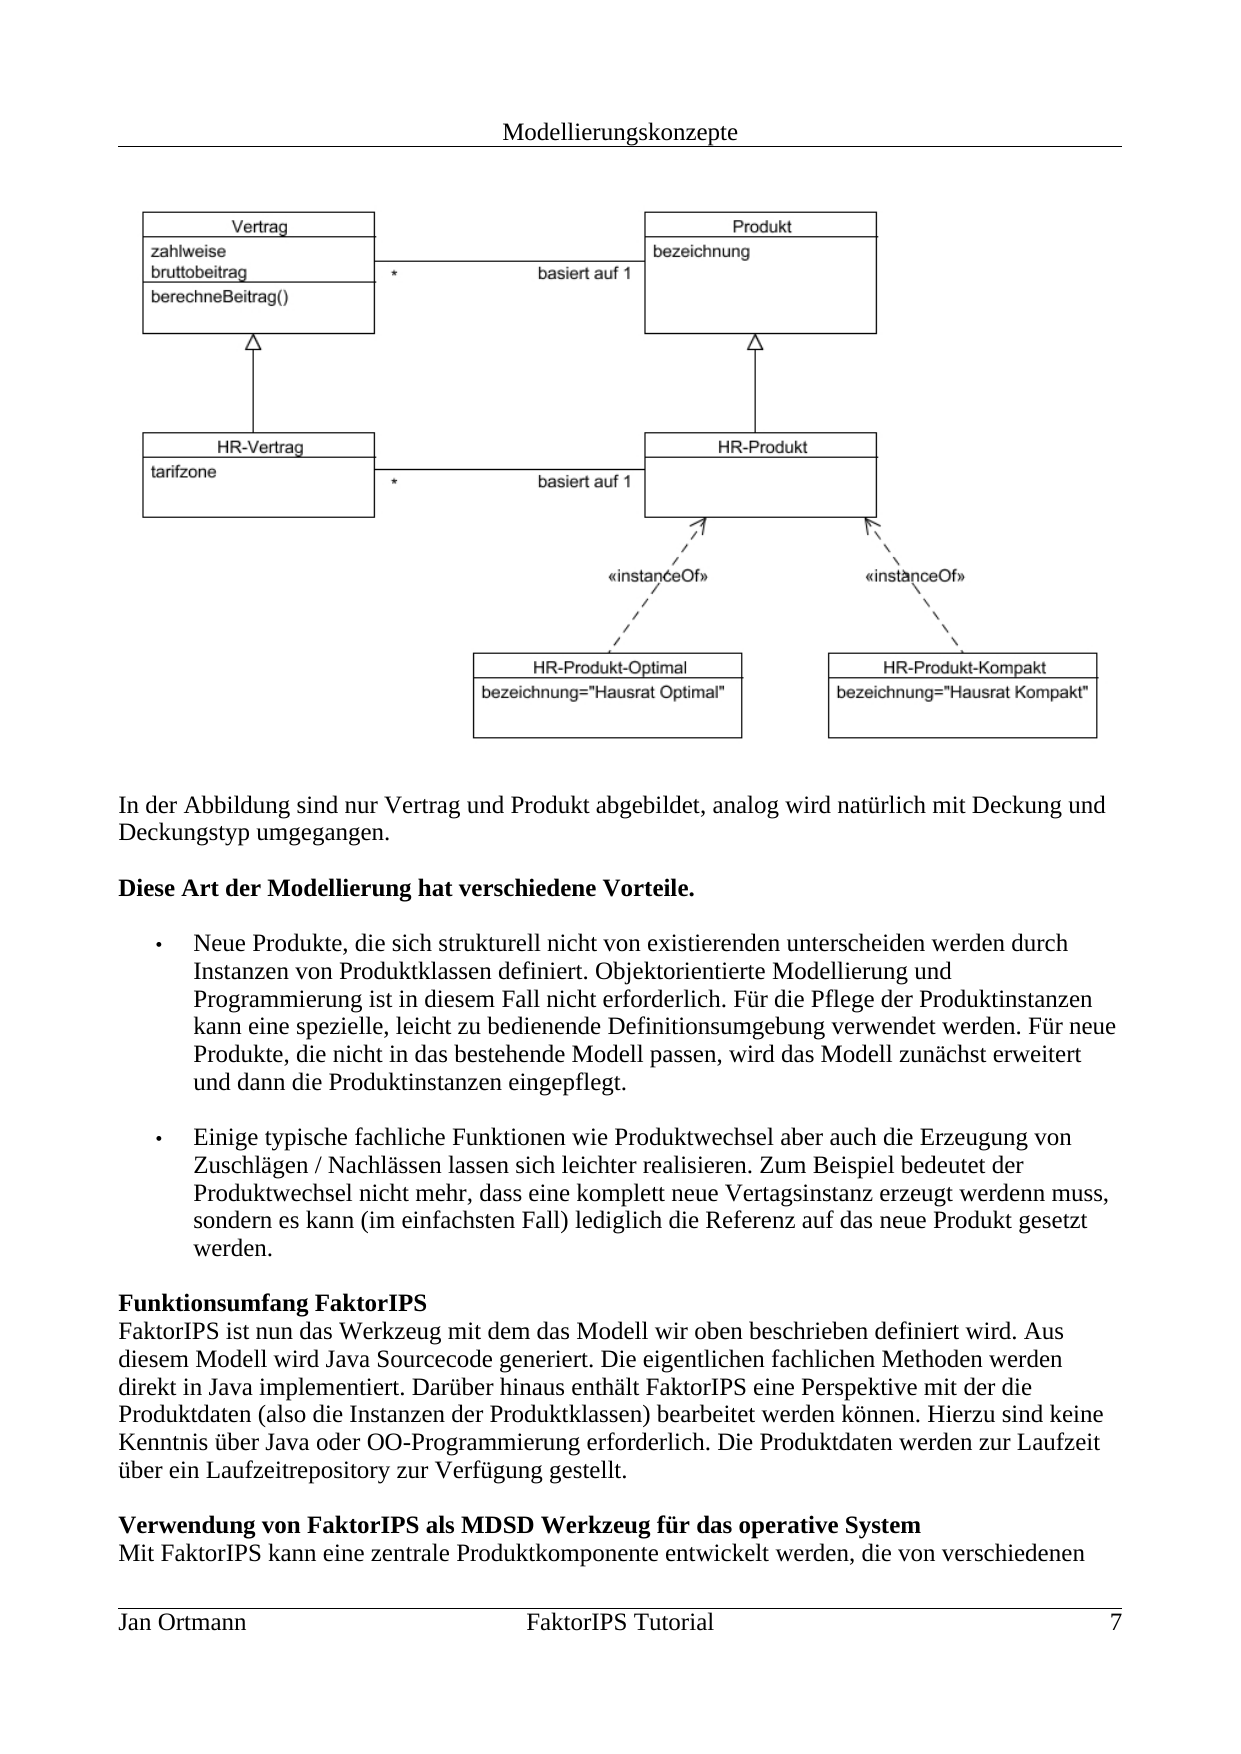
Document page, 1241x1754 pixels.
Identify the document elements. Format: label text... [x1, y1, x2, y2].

text Funktionsumfang FaktorIPS [118, 1289, 1122, 1317]
text Diese Art der Modellierung hat verschiedene Vorteile. [118, 874, 1122, 902]
text Mit FaktorIPS kann eine zentrale Produktkomponente entwickelt werden, die von verschiedenen [118, 1539, 1122, 1567]
text FaktorIPS ist nun das Werkzeug mit dem das Modell wir oben beschrieben definiert wird. Aus diesem Modell wird Java Sourcecode generiert. Die eigentlichen fachlichen Methoden werden direkt in Java implementiert. Darüber hinaus enthält FaktorIPS eine Perspektive mit der die Produktdaten (also die Instanzen der Produktklassen) bearbeitet werden können. Hierzu sind keine Kenntnis über Java oder OO-Programmierung erforderlich. Die Produktdaten werden zur Laufzeit über ein Laufzeitrepository zur Verfügung gestellt. [118, 1317, 1122, 1483]
list Einige typische fachliche Funktionen wie Produktwechsel aber auch die Erzeugung von Zuschlägen / Nachlässen lassen sich leichter realisieren. Zum Beispiel bedeutet der Produktwechsel nicht mehr, dass eine komplett neue Vertagsinstanz erzeugt werdenn muss, sondern es kann (im einfachsten Fall) lediglich die Referenz auf das neue Produkt gesetzt werden. [156, 1123, 1122, 1262]
picture [118, 175, 1122, 763]
list Neue Produkte, die sich strukturell nicht von existierenden unterscheiden werden durch Instanzen von Produktklassen definiert. Objektorientierte Modellierung und Programmierung ist in diesem Fall nicht erforderlich. Für die Pflege der Produktinstanzen kann eine spezielle, leicht zu bedienende Definitionsumgebung verwendet werden. Für neue Produkte, die nicht in das bestehende Modell passen, wird das Modell zunächst erweitert und dann die Produktinstanzen eingepflegt. [156, 929, 1122, 1096]
text In der Abbildung sind nur Vertrag und Produkt abgebildet, analog wird natürlich mit Deckung und Deckungstyp umgegangen. [118, 791, 1122, 846]
text Verwendung von FaktorIPS als MDSD Werkzeug für das operative System [118, 1511, 1122, 1539]
